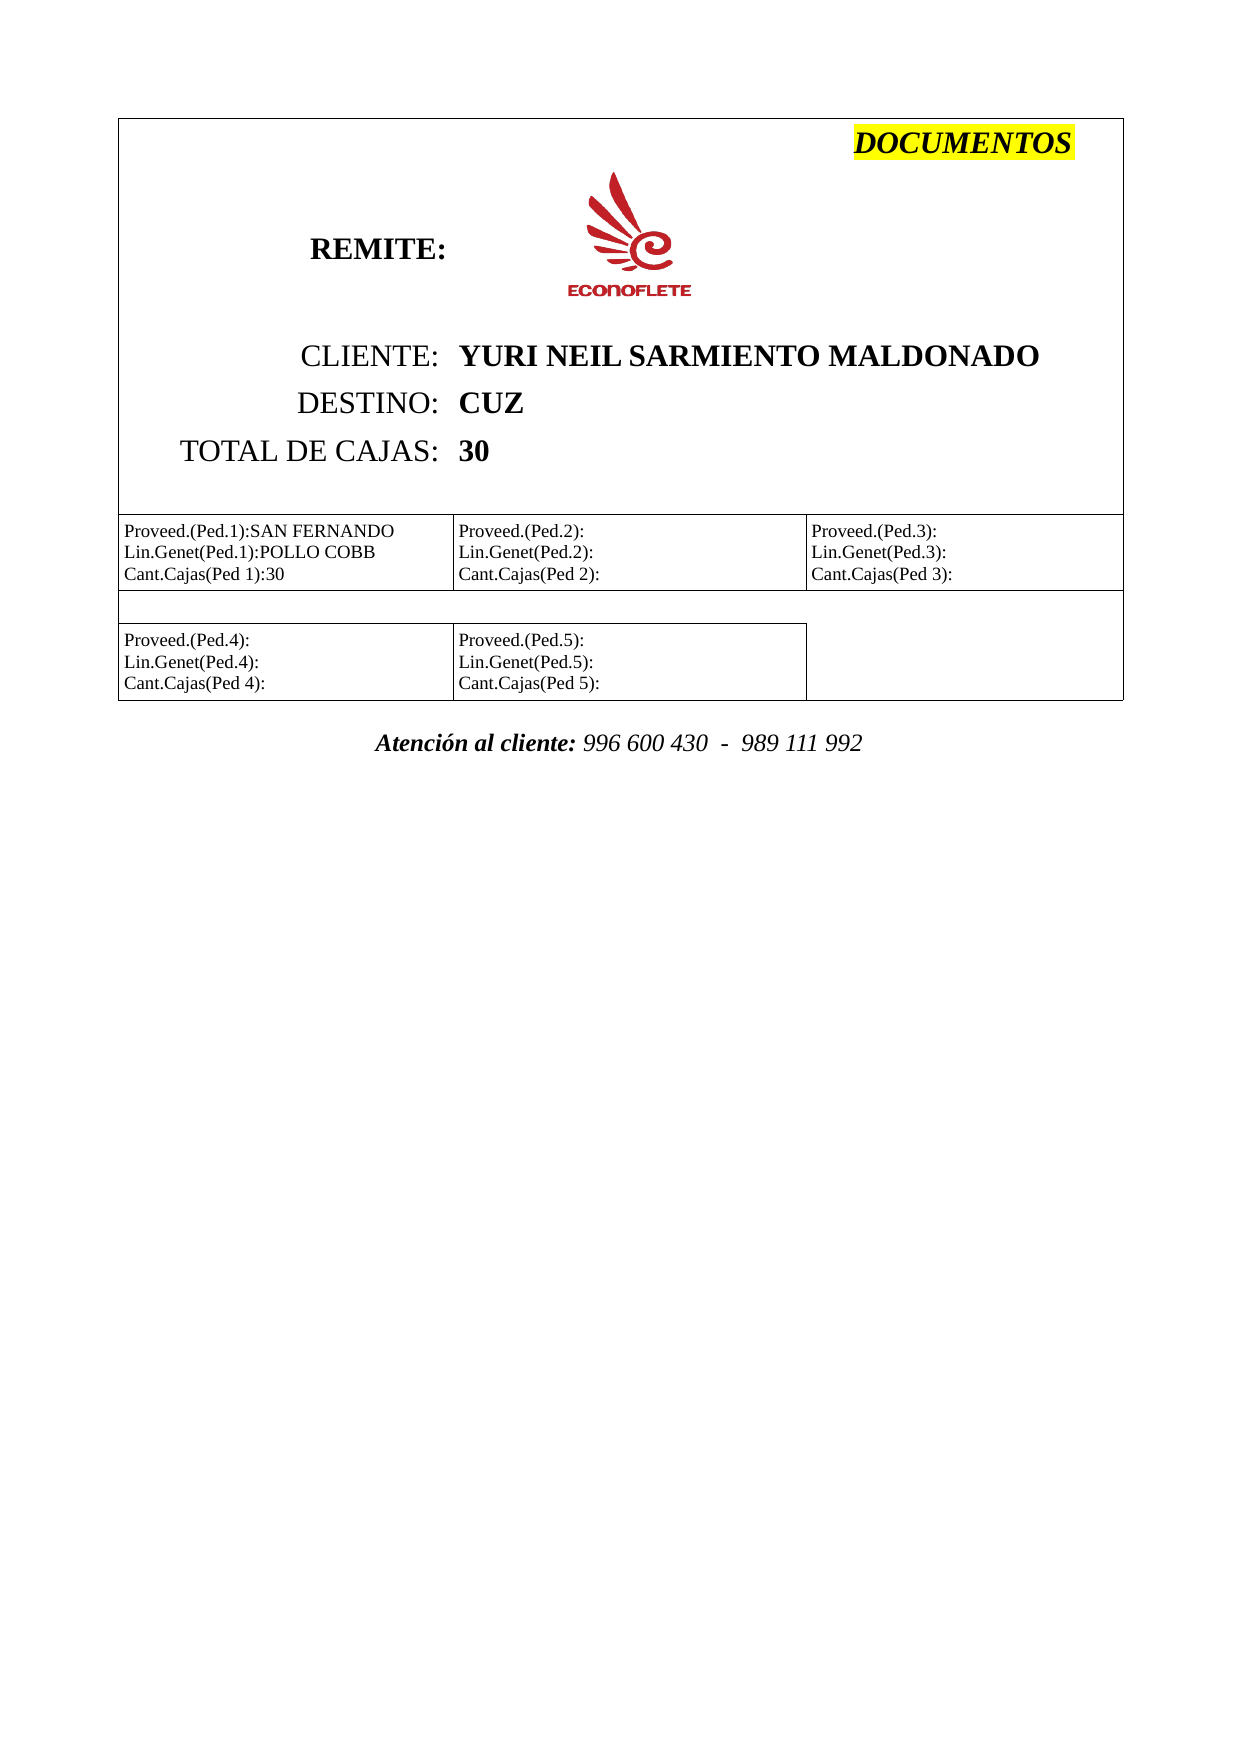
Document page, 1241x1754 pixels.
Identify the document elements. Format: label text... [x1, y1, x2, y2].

table_cell 30 [453, 426, 1123, 474]
table_cell Proveed.(Ped.3): Lin.Genet(Ped.3): Cant.Cajas(Ped 3): [807, 515, 1123, 590]
table_cell [806, 166, 1123, 332]
table_cell [806, 379, 1123, 426]
text Atención al cliente: 996 600 430 - 989 111 992 [118, 728, 1122, 757]
table_cell Proveed.(Ped.2): Lin.Genet(Ped.2): Cant.Cajas(Ped 2): [454, 515, 806, 590]
table_cell Proveed.(Ped.1):SAN FERNANDO Lin.Genet(Ped.1):POLLO COBB Cant.Cajas(Ped 1):30 [119, 515, 453, 590]
table_cell [806, 474, 1123, 514]
table_cell [453, 591, 806, 623]
table_header [119, 119, 453, 166]
table_cell YURI NEIL SARMIENTO MALDONADO [453, 332, 1123, 379]
table_cell CLIENTE: [119, 332, 453, 379]
table_cell DESTINO: [119, 379, 453, 426]
table_cell [807, 623, 1123, 699]
table_cell [119, 474, 453, 514]
table_header DOCUMENTOS [806, 119, 1123, 166]
picture [552, 171, 707, 297]
table_cell [806, 591, 1123, 623]
table_cell Proveed.(Ped.4): Lin.Genet(Ped.4): Cant.Cajas(Ped 4): [119, 624, 453, 699]
table_cell TOTAL DE CAJAS: [119, 426, 453, 474]
table_header [453, 119, 806, 166]
table_cell CUZ [453, 379, 806, 426]
table_cell [453, 166, 806, 332]
table_cell [453, 474, 806, 514]
table_cell Proveed.(Ped.5): Lin.Genet(Ped.5): Cant.Cajas(Ped 5): [454, 624, 806, 699]
table_cell [119, 591, 453, 623]
table_cell REMITE: [119, 166, 453, 332]
